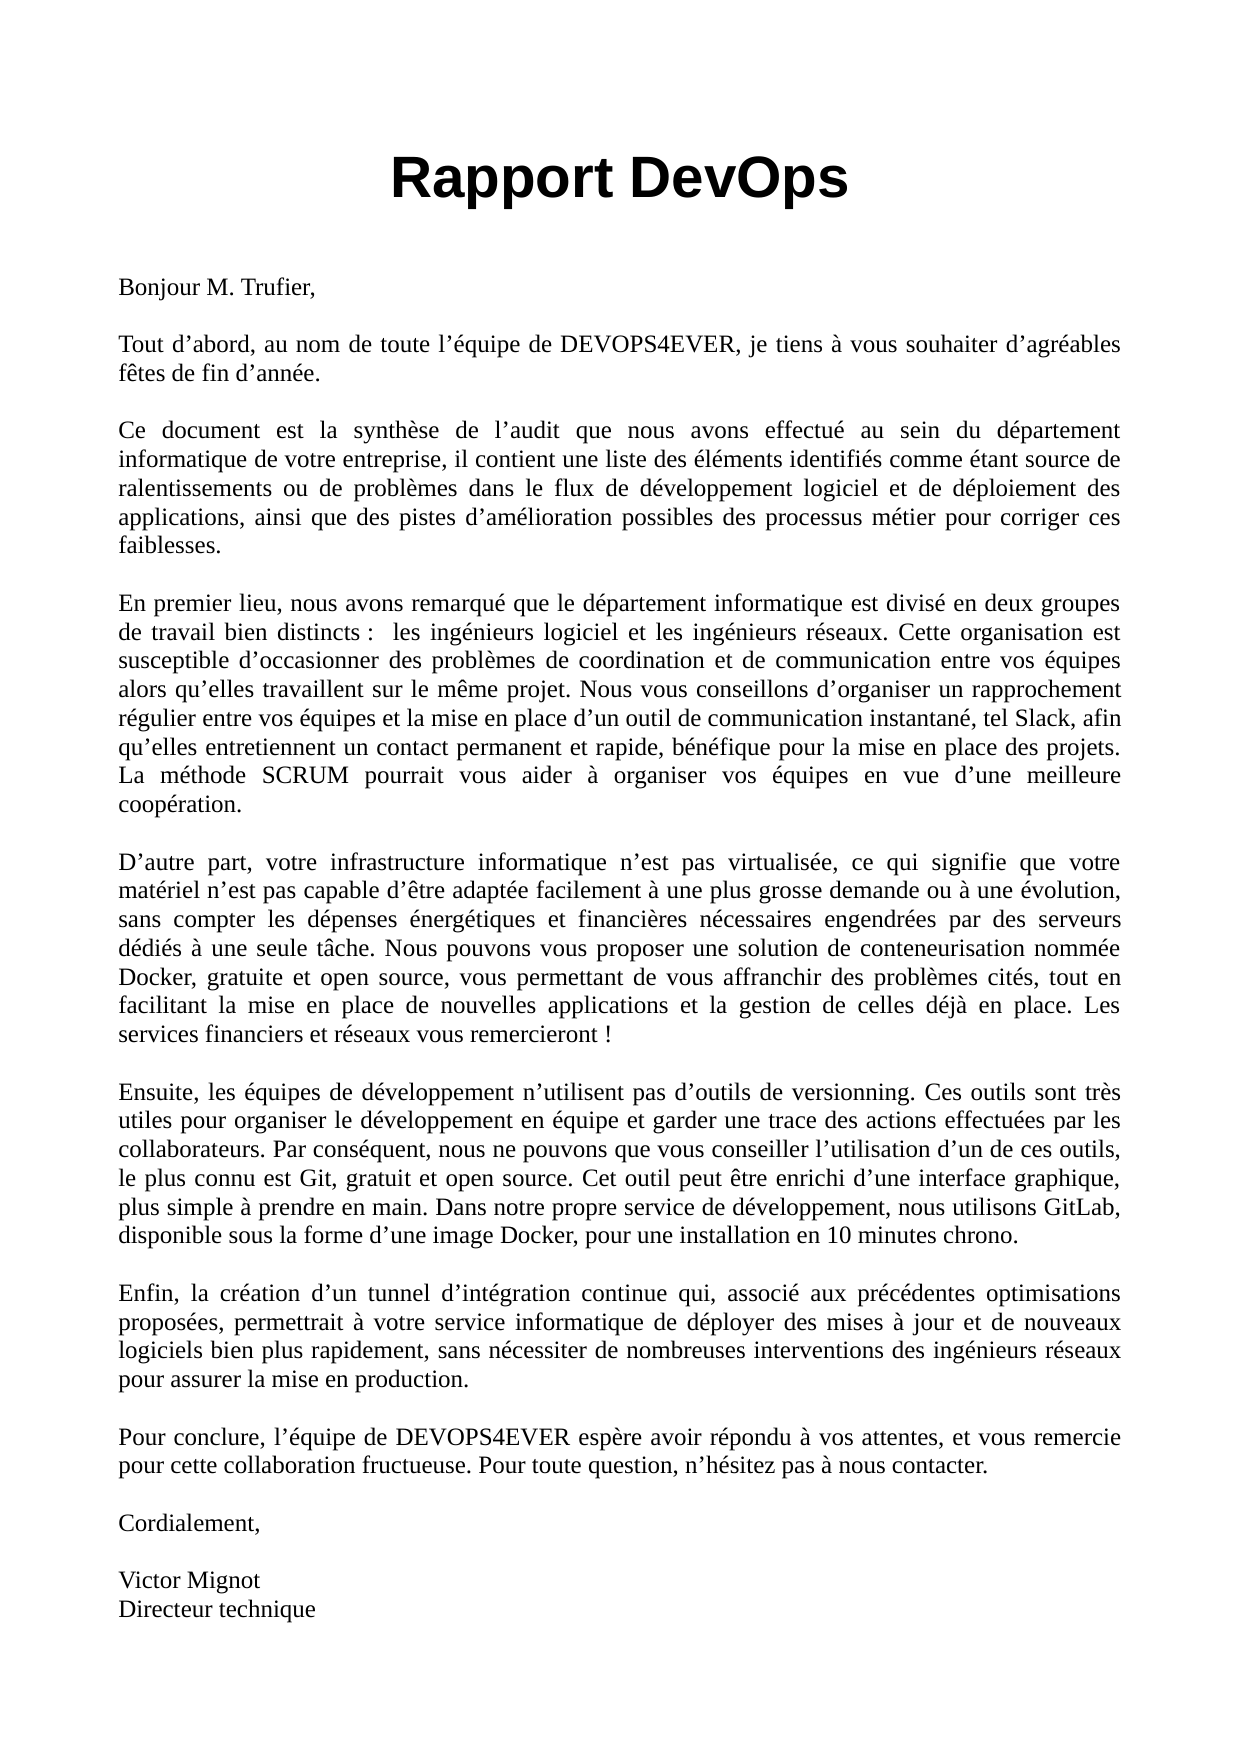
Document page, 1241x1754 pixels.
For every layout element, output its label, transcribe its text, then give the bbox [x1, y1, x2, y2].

text En premier lieu, nous avons remarqué que le département informatique est divisé en deux groupes de travail bien distincts : les ingénieurs logiciel et les ingénieurs réseaux. Cette organisation est susceptible d’occasionner des problèmes de coordination et de communication entre vos équipes alors qu’elles travaillent sur le même projet. Nous vous conseillons d’organiser un rapprochement régulier entre vos équipes et la mise en place d’un outil de communication instantané, tel Slack, afin qu’elles entretiennent un contact permanent et rapide, bénéfique pour la mise en place des projets. La méthode SCRUM pourrait vous aider à organiser vos équipes en vue d’une meilleure coopération. [118, 588, 1122, 818]
text Enfin, la création d’un tunnel d’intégration continue qui, associé aux précédentes optimisations proposées, permettrait à votre service informatique de déployer des mises à jour et de nouveaux logiciels bien plus rapidement, sans nécessiter de nombreuses interventions des ingénieurs réseaux pour assurer la mise en production. [118, 1278, 1122, 1393]
text Ce document est la synthèse de l’audit que nous avons effectué au sein du département informatique de votre entreprise, il contient une liste des éléments identifiés comme étant source de ralentissements ou de problèmes dans le flux de développement logiciel et de déploiement des applications, ainsi que des pistes d’amélioration possibles des processus métier pour corriger ces faiblesses. [118, 416, 1122, 559]
text Pour conclure, l’équipe de DEVOPS4EVER espère avoir répondu à vos attentes, et vous remercie pour cette collaboration fructueuse. Pour toute question, n’hésitez pas à nous contacter. [118, 1422, 1122, 1479]
title Rapport DevOps [118, 143, 1122, 210]
text Bonjour M. Trufier, [118, 272, 1122, 301]
text Tout d’abord, au nom de toute l’équipe de DEVOPS4EVER, je tiens à vous souhaiter d’agréables fêtes de fin d’année. [118, 329, 1122, 387]
text Directeur technique [118, 1594, 1122, 1623]
text Victor Mignot [118, 1566, 1122, 1594]
text D’autre part, votre infrastructure informatique n’est pas virtualisée, ce qui signifie que votre matériel n’est pas capable d’être adaptée facilement à une plus grosse demande ou à une évolution, sans compter les dépenses énergétiques et financières nécessaires engendrées par des serveurs dédiés à une seule tâche. Nous pouvons vous proposer une solution de conteneurisation nommée Docker, gratuite et open source, vous permettant de vous affranchir des problèmes cités, tout en facilitant la mise en place de nouvelles applications et la gestion de celles déjà en place. Les services financiers et réseaux vous remercieront ! [118, 847, 1122, 1048]
text Ensuite, les équipes de développement n’utilisent pas d’outils de versionning. Ces outils sont très utiles pour organiser le développement en équipe et garder une trace des actions effectuées par les collaborateurs. Par conséquent, nous ne pouvons que vous conseiller l’utilisation d’un de ces outils, le plus connu est Git, gratuit et open source. Cet outil peut être enrichi d’une interface graphique, plus simple à prendre en main. Dans notre propre service de développement, nous utilisons GitLab, disponible sous la forme d’une image Docker, pour une installation en 10 minutes chrono. [118, 1077, 1122, 1249]
text Cordialement, [118, 1508, 1122, 1537]
